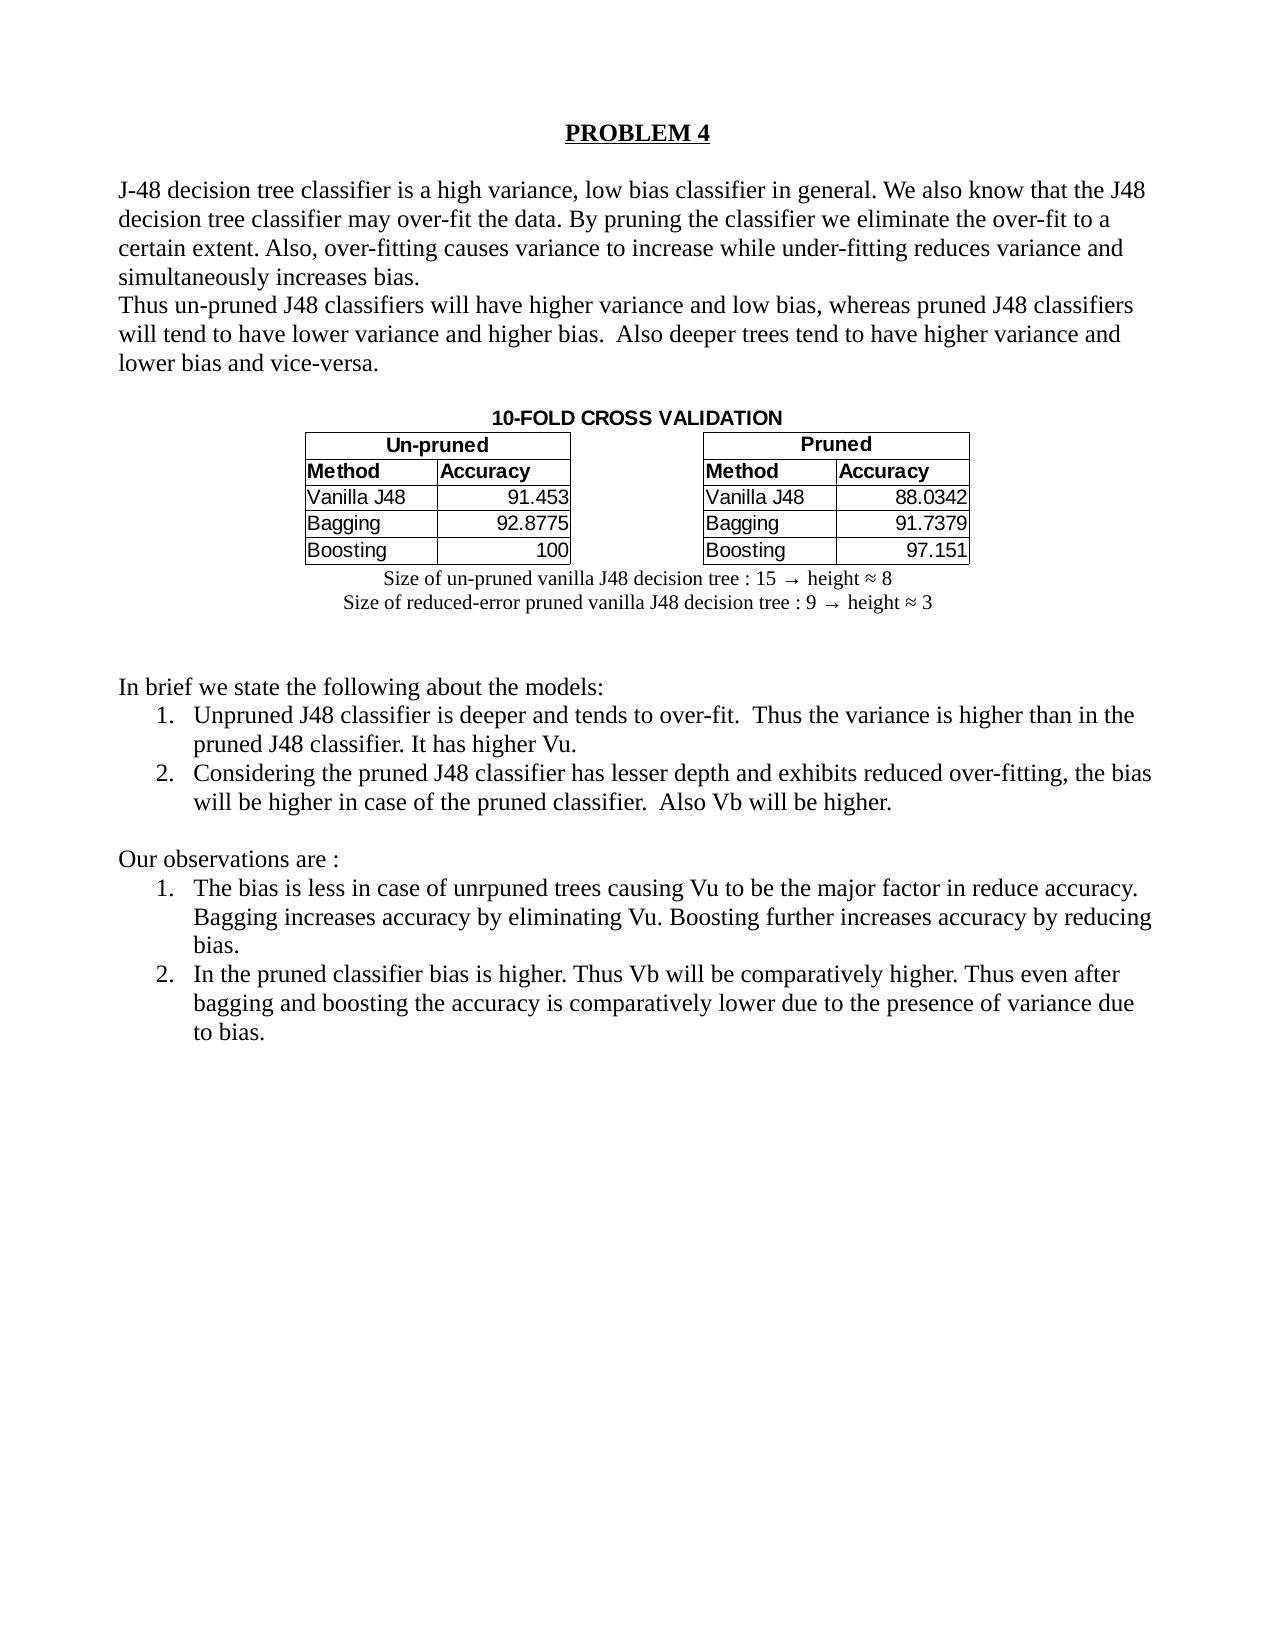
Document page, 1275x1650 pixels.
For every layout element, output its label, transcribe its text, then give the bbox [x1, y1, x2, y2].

text Size of un-pruned vanilla J48 decision tree : 15 → height ≈ 8 [118, 406, 1157, 590]
text Our observations are : [118, 844, 1157, 873]
list In the pruned classifier bias is higher. Thus Vb will be comparatively higher. Thus even after bagging and boosting the accuracy is comparatively lower due to the presence of variance due to bias. [156, 959, 1157, 1045]
text Thus un-pruned J48 classifiers will have higher variance and low bias, whereas pruned J48 classifiers will tend to have lower variance and higher bias. Also deeper trees tend to have higher variance and lower bias and vice-versa. [118, 291, 1157, 377]
list Considering the pruned J48 classifier has lesser depth and exhibits reduced over-fitting, the bias will be higher in case of the pruned classifier. Also Vb will be higher. [156, 758, 1157, 815]
text Size of reduced-error pruned vanilla J48 decision tree : 9 → height ≈ 3 [118, 590, 1157, 614]
text In brief we state the following about the models: [118, 672, 1157, 700]
text PROBLEM 4 [118, 118, 1157, 147]
text J-48 decision tree classifier is a high variance, low bias classifier in general. We also know that the J48 decision tree classifier may over-fit the data. By pruning the classifier we eliminate the over-fit to a certain extent. Also, over-fitting causes variance to increase while under-fitting reduces variance and simultaneously increases bias. [118, 176, 1157, 291]
list Unpruned J48 classifier is deeper and tends to over-fit. Thus the variance is higher than in the pruned J48 classifier. It has higher Vu. [156, 700, 1157, 758]
list The bias is less in case of unrpuned trees causing Vu to be the major factor in reduce accuracy. Bagging increases accuracy by eliminating Vu. Boosting further increases accuracy by reducing bias. [156, 873, 1157, 959]
